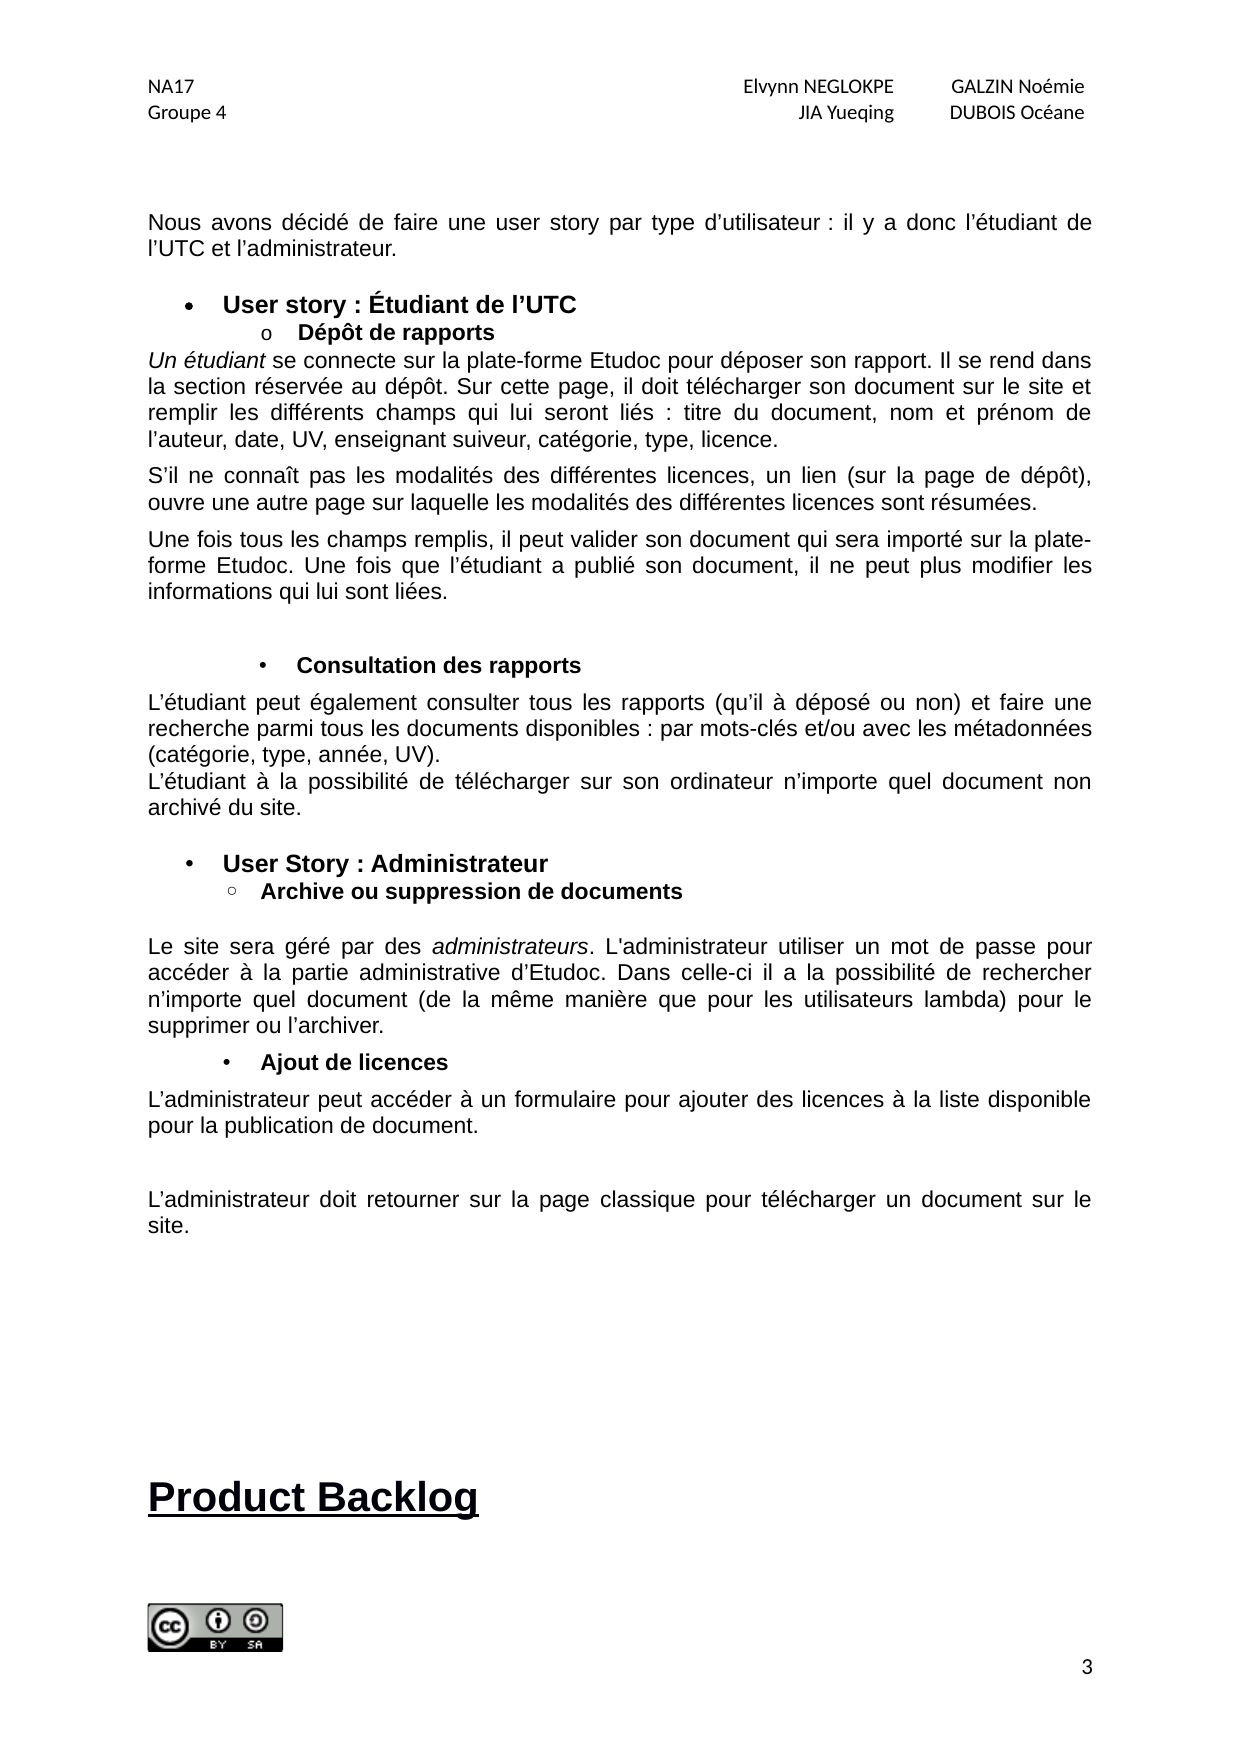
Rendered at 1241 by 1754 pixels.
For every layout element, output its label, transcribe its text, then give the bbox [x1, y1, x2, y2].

list User story : Étudiant de l’UTC [185, 290, 1093, 319]
list User Story : Administrateur [185, 849, 1093, 878]
text L’administrateur peut accéder à un formulaire pour ajouter des licences à la liste disponible pour la publication de document. [148, 1086, 1093, 1138]
text Un étudiant se connecte sur la plate-forme Etudoc pour déposer son rapport. Il se rend dans la section réservée au dépôt. Sur cette page, il doit télécharger son document sur le site et remplir les différents champs qui lui seront liés : titre du document, nom et prénom de l’auteur, date, UV, enseignant suiveur, catégorie, type, licence. [148, 347, 1093, 452]
picture [147, 1602, 284, 1652]
text Une fois tous les champs remplis, il peut valider son document qui sera importé sur la plate-forme Etudoc. Une fois que l’étudiant a publié son document, il ne peut plus modifier les informations qui lui sont liées. [148, 526, 1093, 604]
text L’étudiant peut également consulter tous les rapports (qu’il à déposé ou non) et faire une recherche parmi tous les documents disponibles : par mots-clés et/ou avec les métadonnées (catégorie, type, année, UV). [148, 688, 1093, 768]
list Dépôt de rapports [260, 319, 1093, 347]
subtitle Product Backlog [148, 1473, 1093, 1521]
text L’administrateur doit retourner sur la page classique pour télécharger un document sur le site. [148, 1186, 1093, 1238]
text Nous avons décidé de faire une user story par type d’utilisateur : il y a donc l’étudiant de l’UTC et l’administrateur. [148, 209, 1093, 261]
list Archive ou suppression de documents [223, 878, 1093, 904]
text L’étudiant à la possibilité de télécharger sur son ordinateur n’importe quel document non archivé du site. [148, 768, 1093, 820]
list Consultation des rapports [259, 652, 1093, 678]
text S’il ne connaît pas les modalités des différentes licences, un lien (sur la page de dépôt), ouvre une autre page sur laquelle les modalités des différentes licences sont résumées. [148, 462, 1093, 515]
text Le site sera géré par des administrateurs. L'administrateur utiliser un mot de passe pour accéder à la partie administrative d’Etudoc. Dans celle-ci il a la possibilité de rechercher n’importe quel document (de la même manière que pour les utilisateurs lambda) pour le supprimer ou l’archiver. [148, 933, 1093, 1038]
list Ajout de licences [223, 1049, 1093, 1075]
